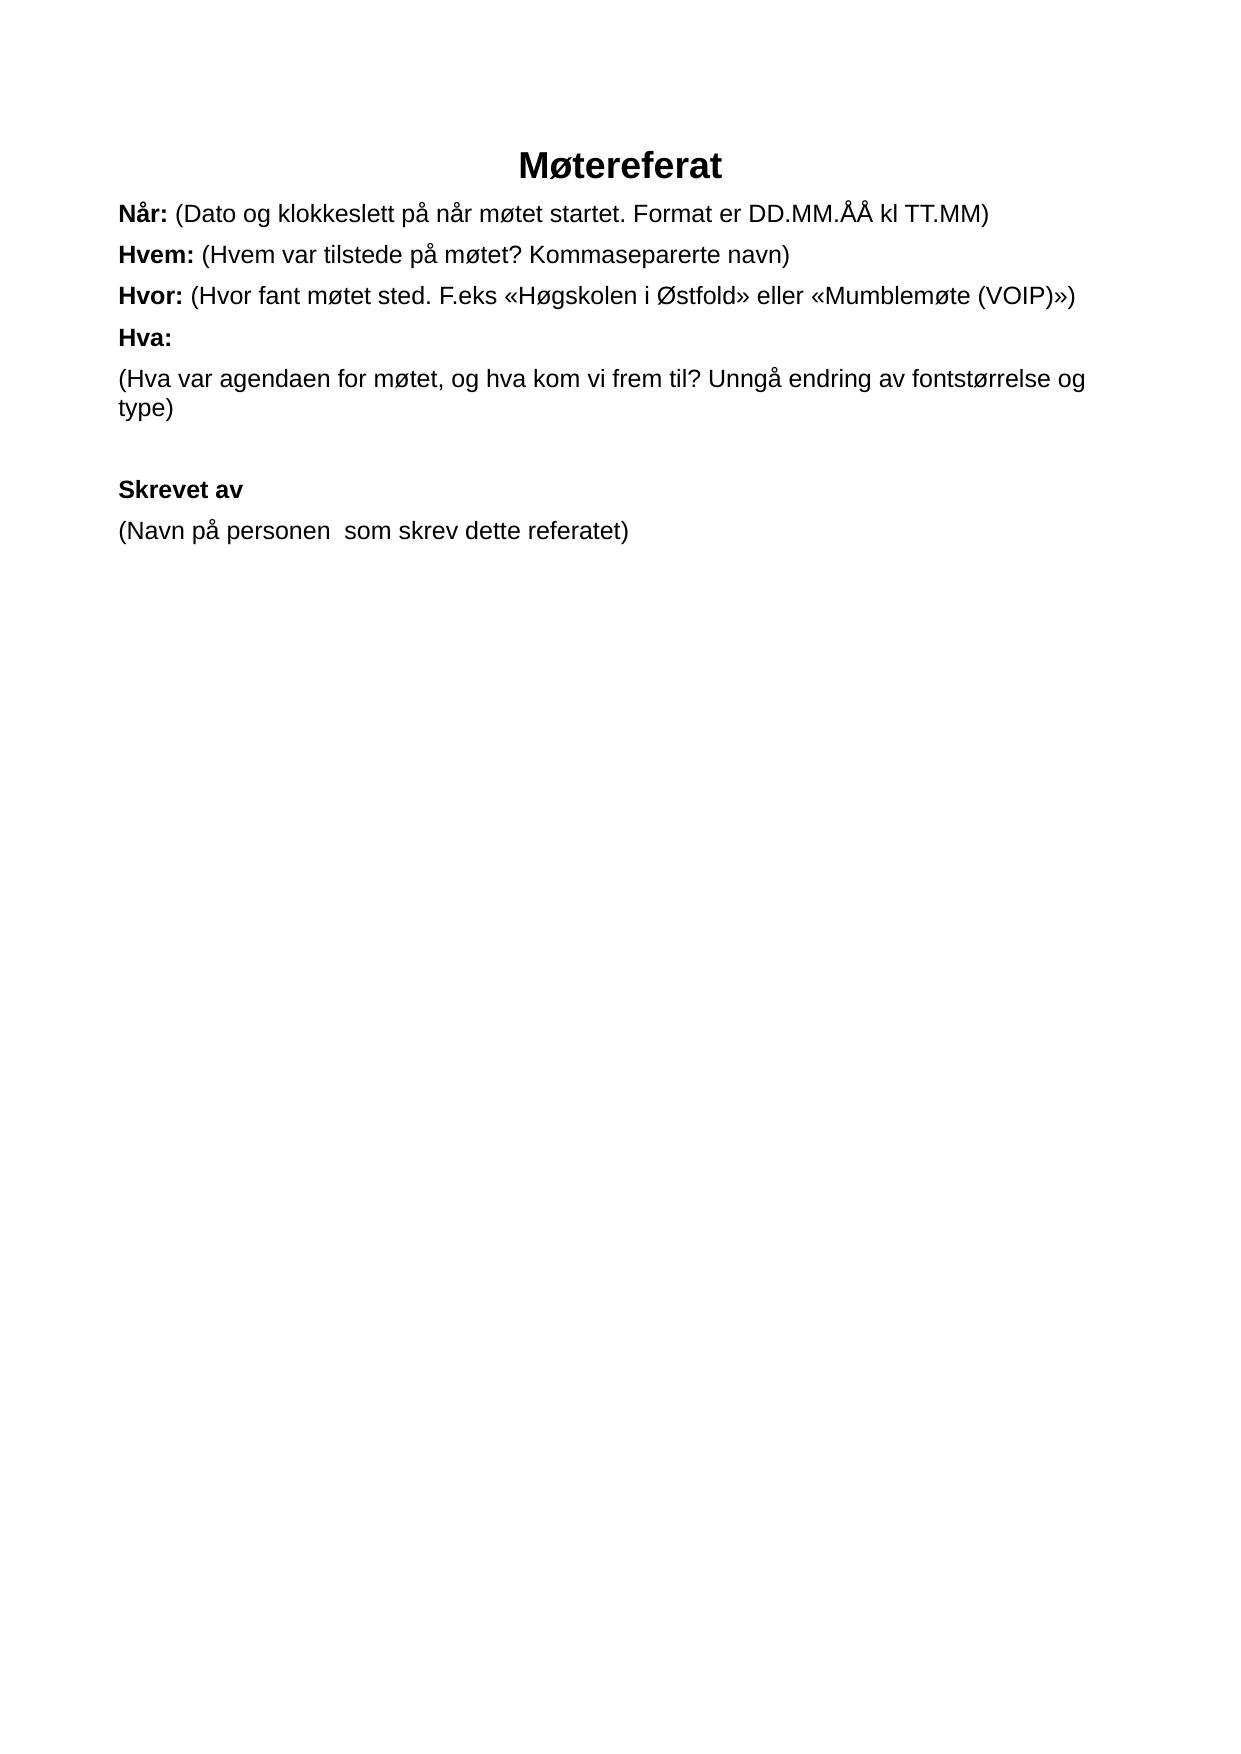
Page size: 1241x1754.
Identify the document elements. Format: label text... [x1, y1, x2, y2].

text (Hva var agendaen for møtet, og hva kom vi frem til? Unngå endring av fontstørrelse og type) [118, 364, 1122, 421]
title Møtereferat [118, 143, 1122, 186]
text Hvem: (Hvem var tilstede på møtet? Kommaseparerte navn) [118, 240, 1122, 269]
text Hvor: (Hvor fant møtet sted. F.eks «Høgskolen i Østfold» eller «Mumblemøte (VOIP)») [118, 281, 1122, 310]
text Når: (Dato og klokkeslett på når møtet startet. Format er DD.MM.ÅÅ kl TT.MM) [118, 199, 1122, 227]
text (Navn på personen som skrev dette referatet) [118, 516, 1122, 545]
text Hva: [118, 322, 1122, 351]
text Skrevet av [118, 475, 1122, 504]
